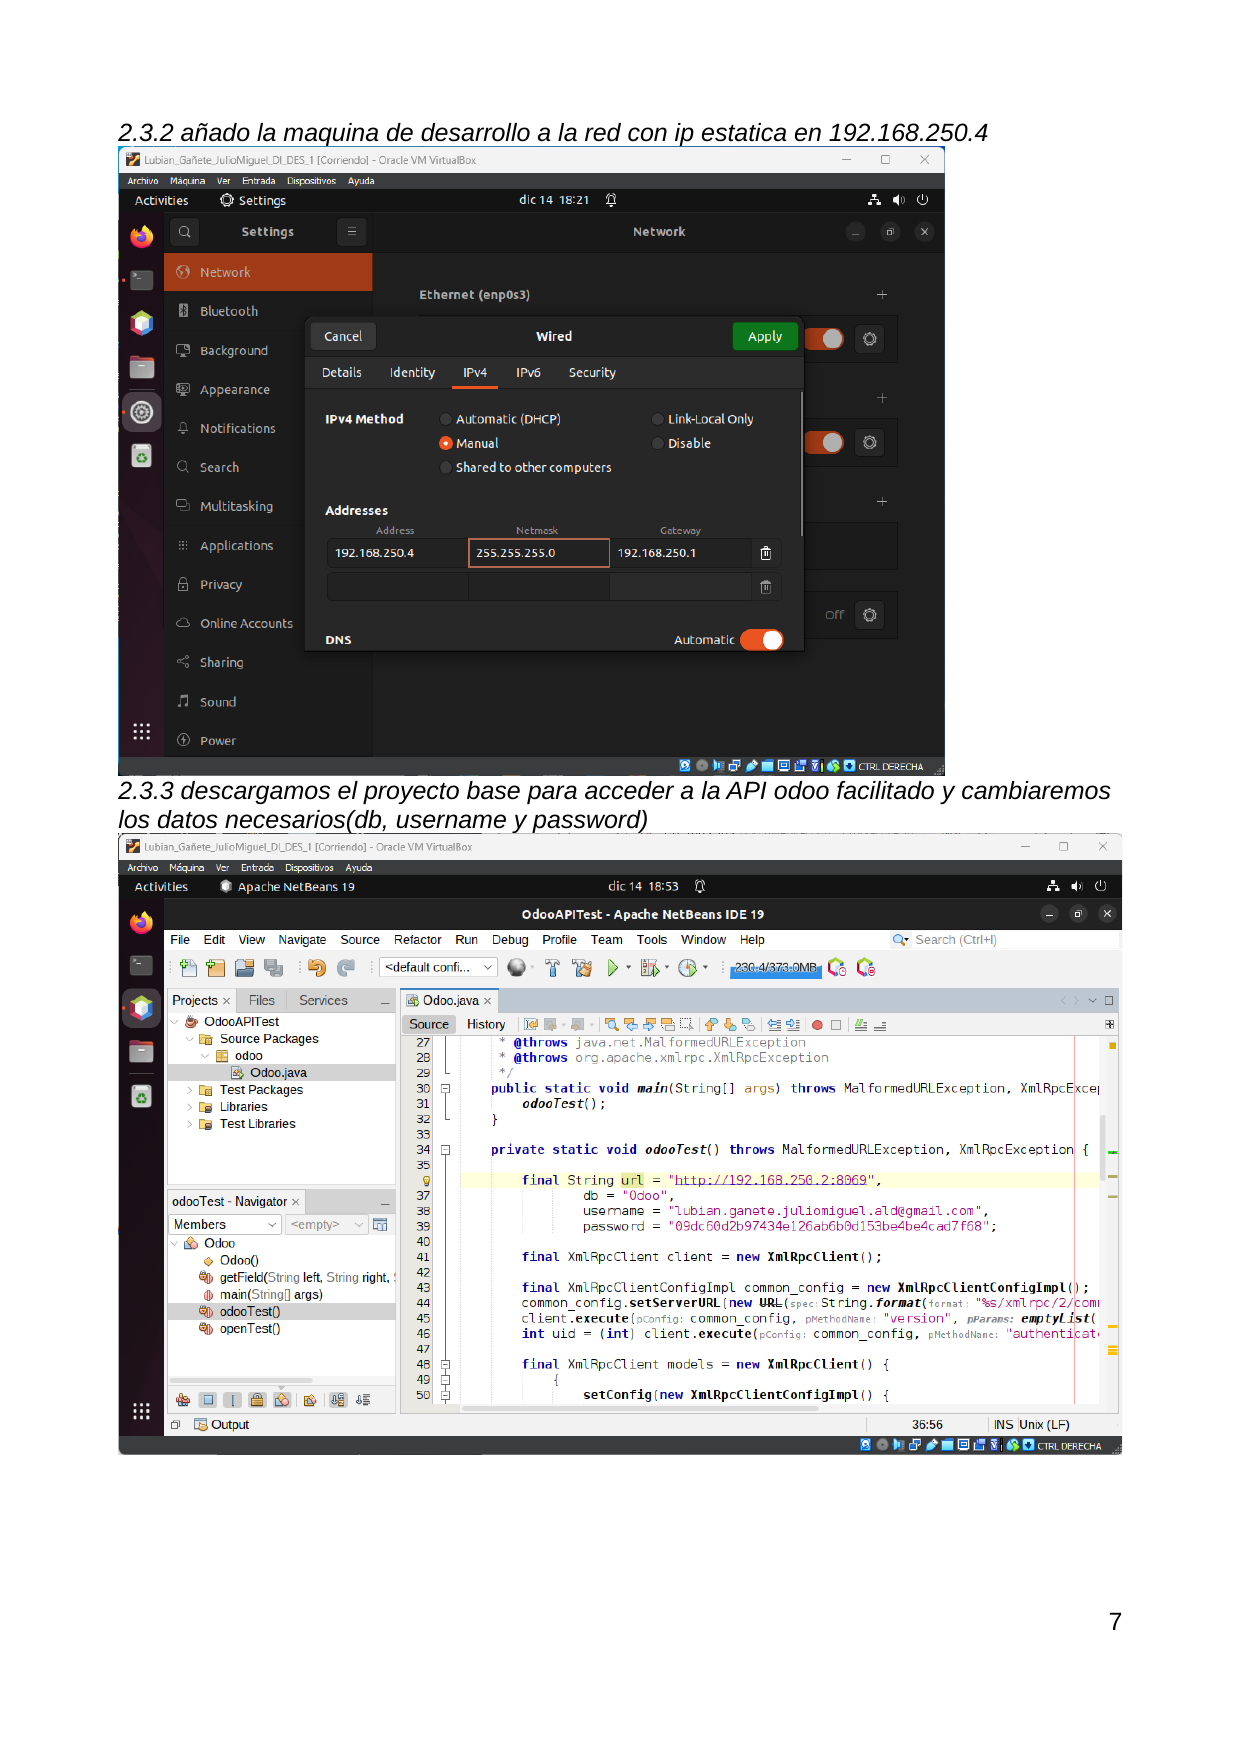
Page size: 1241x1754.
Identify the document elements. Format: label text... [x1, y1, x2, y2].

picture [118, 146, 945, 776]
picture [118, 833, 1123, 1455]
text 2.3.3 descargamos el proyecto base para acceder a la API odoo facilitado y cambiaremos los datos necesarios(db, username y password) [118, 776, 1122, 833]
text 2.3.2 añado la maquina de desarrollo a la red con ip estatica en 192.168.250.4 [118, 118, 1122, 147]
